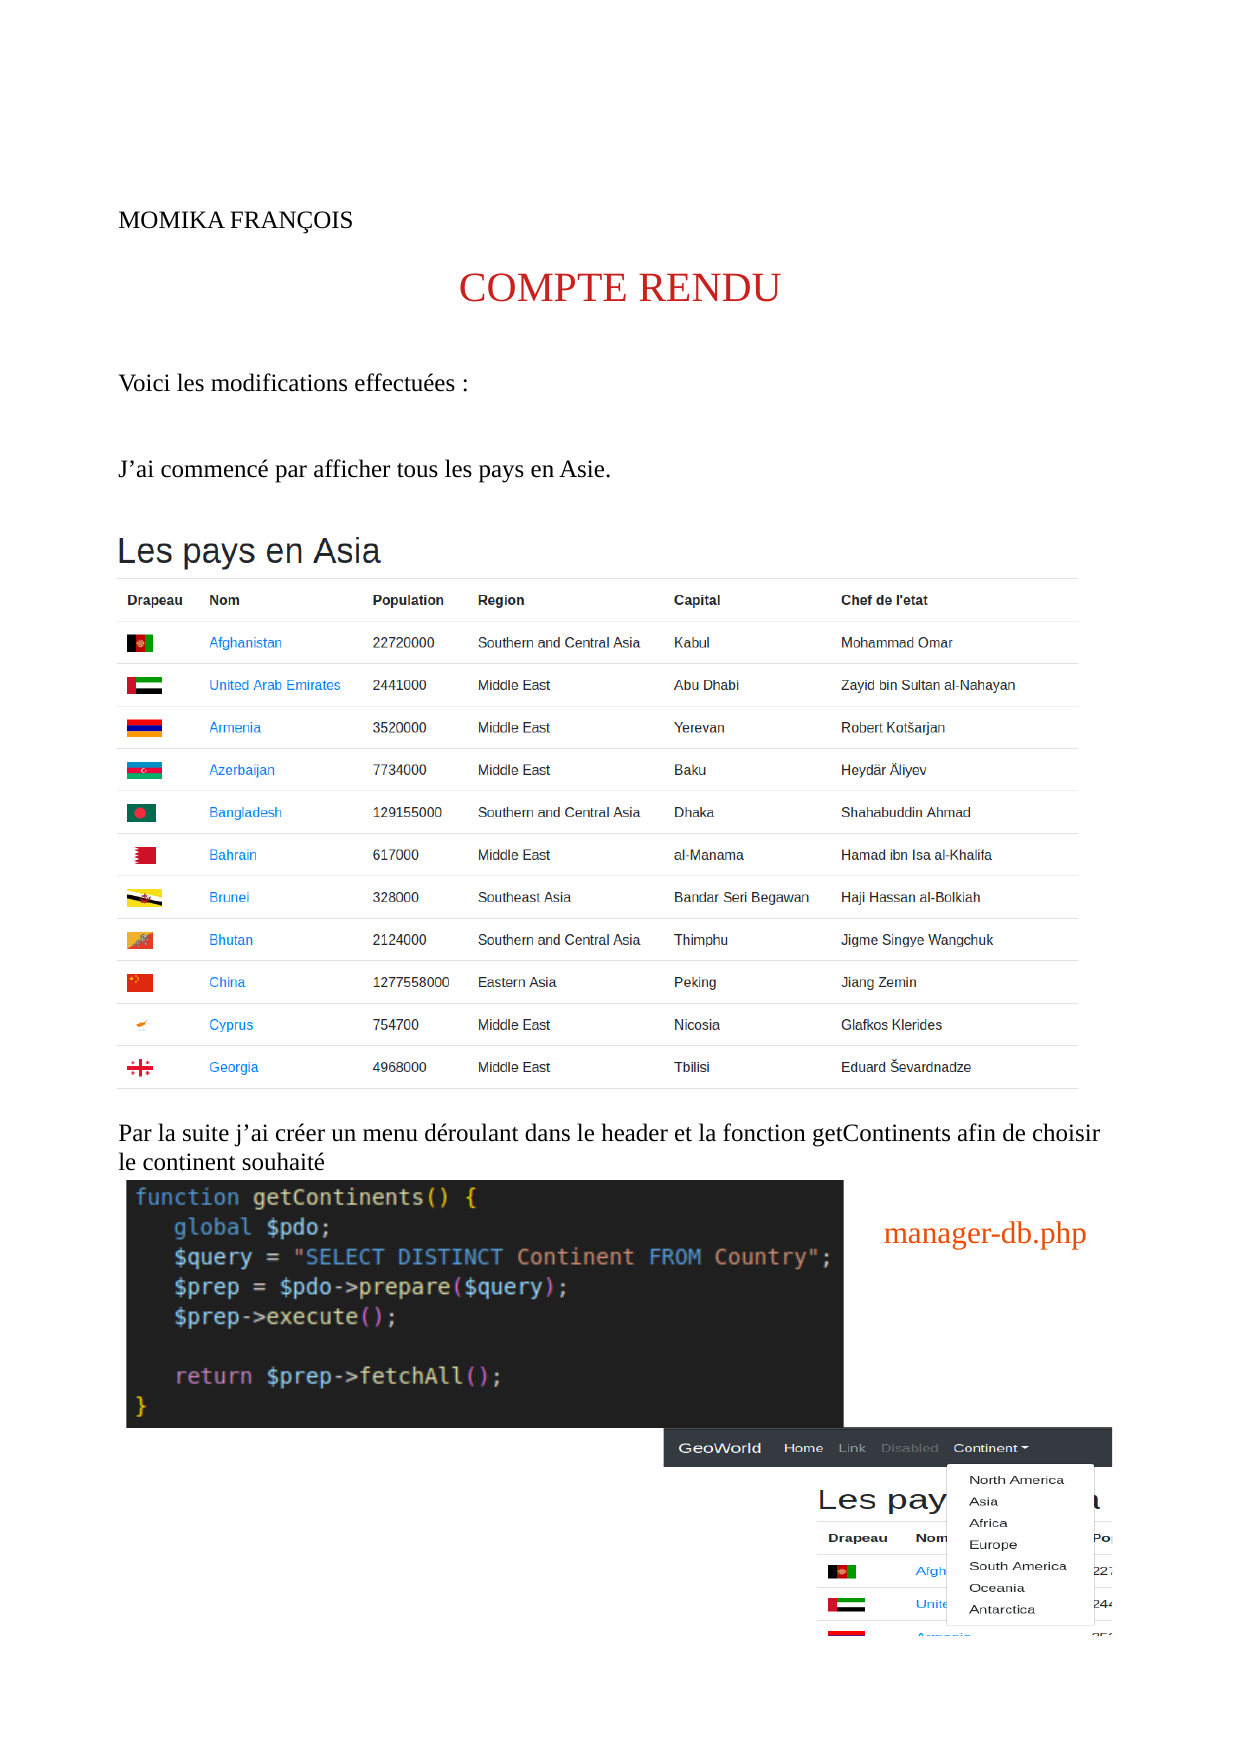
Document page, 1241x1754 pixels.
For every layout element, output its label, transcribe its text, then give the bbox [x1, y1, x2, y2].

text Par la suite j’ai créer un menu déroulant dans le header et la fonction getContinents afin de choisir le continent souhaité [118, 1118, 1122, 1176]
text J’ai commencé par afficher tous les pays en Asie. [118, 454, 1122, 483]
picture [107, 531, 1112, 1090]
text Voici les modifications effectuées : [118, 368, 1122, 397]
text MOMIKA FRANÇOIS [118, 205, 1122, 234]
picture [126, 1180, 1113, 1636]
text COMPTE RENDU [118, 263, 1122, 311]
